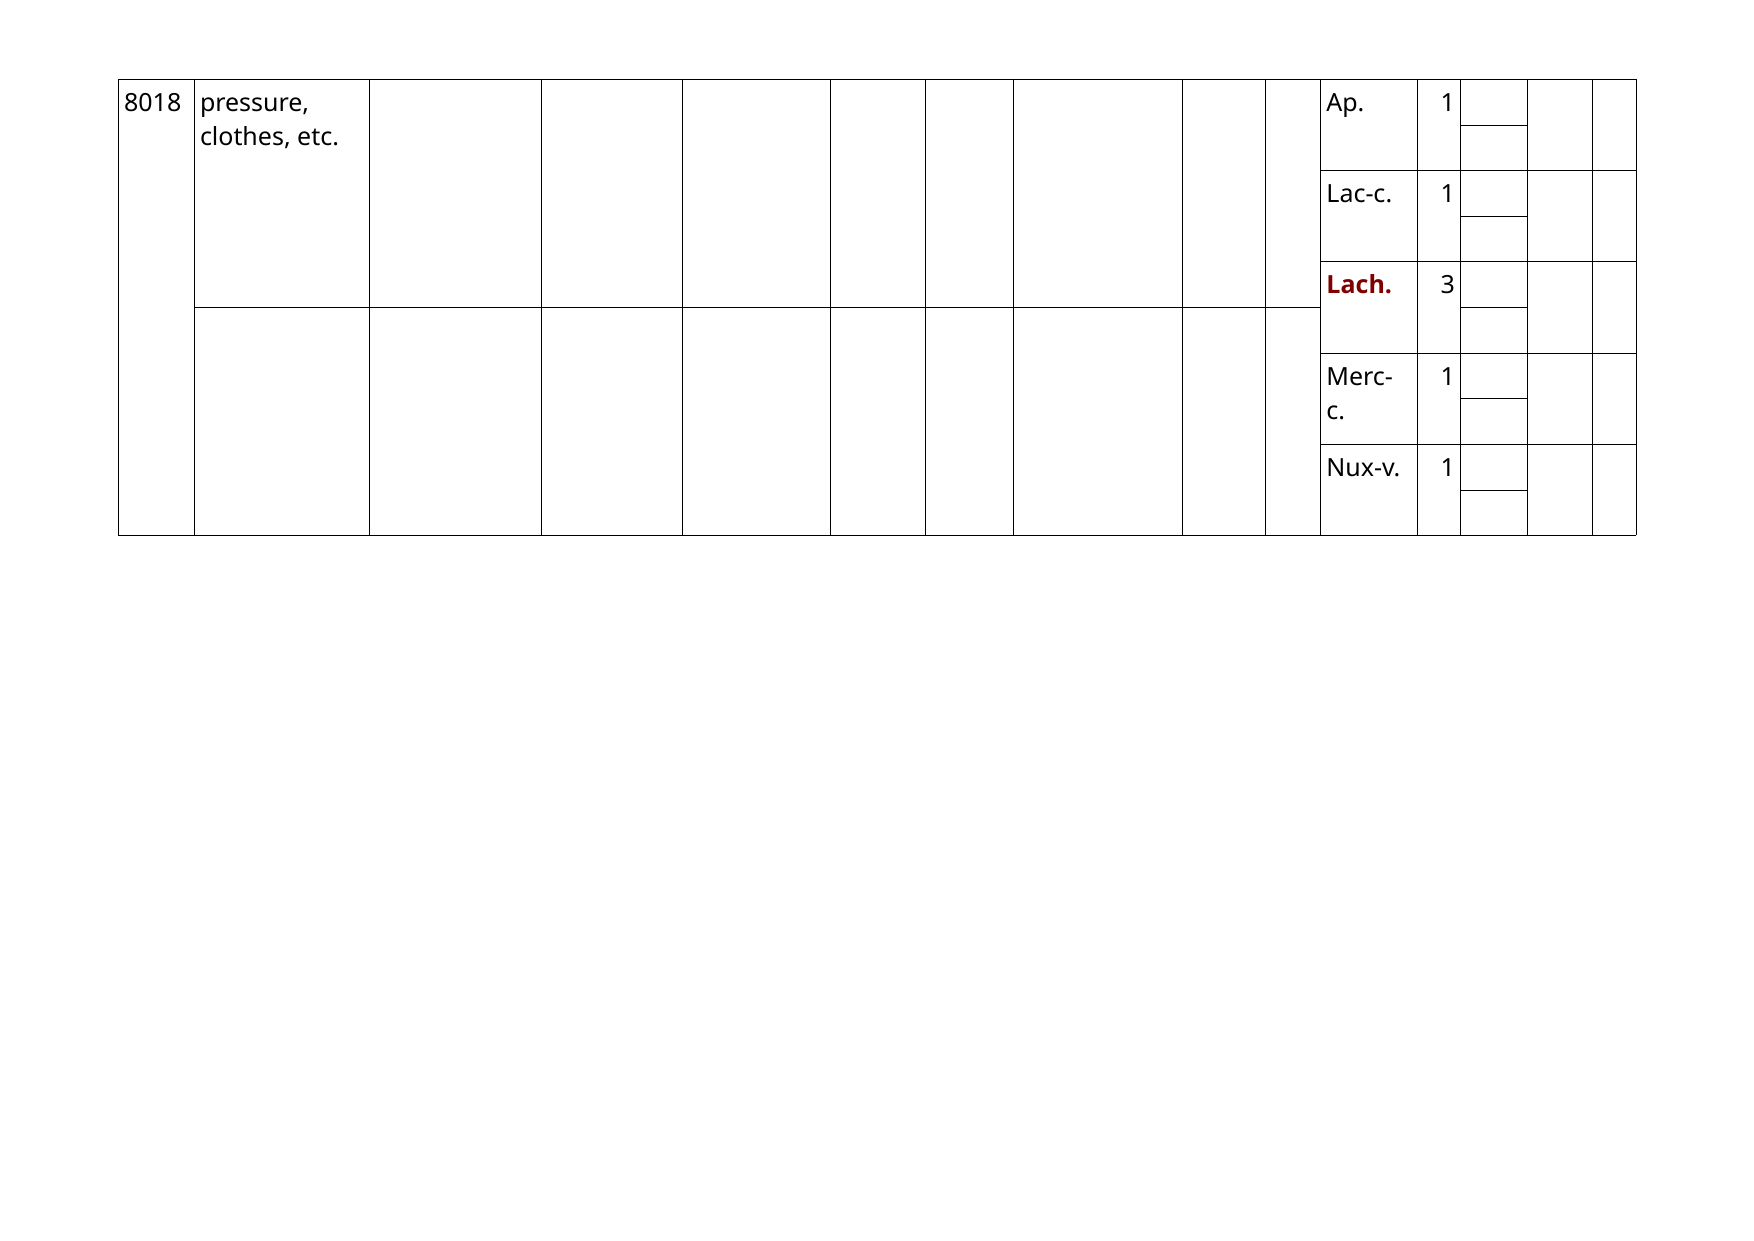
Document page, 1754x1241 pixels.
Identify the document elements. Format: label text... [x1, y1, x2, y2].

table_cell [1593, 80, 1636, 170]
table_cell [831, 308, 925, 535]
table_cell [1528, 445, 1592, 535]
table_cell [1014, 80, 1182, 307]
table_cell [1461, 308, 1527, 353]
table_cell Ap. [1321, 80, 1417, 170]
table_cell [683, 308, 830, 535]
table_cell [1461, 262, 1527, 307]
table_cell [1593, 262, 1636, 353]
table_cell [1461, 126, 1527, 170]
table_cell [1593, 354, 1636, 444]
table_cell [1528, 171, 1592, 261]
table_cell [1461, 354, 1527, 398]
table_cell pressure, clothes, etc. [195, 80, 369, 307]
table_cell [370, 308, 541, 535]
table_cell [1266, 308, 1320, 535]
table_cell [683, 80, 830, 307]
table_cell [1528, 262, 1592, 353]
table_cell [1593, 171, 1636, 261]
table_cell [1461, 491, 1527, 535]
table_cell 1 [1418, 171, 1460, 261]
table_cell [1461, 80, 1527, 124]
table_cell [1528, 80, 1592, 170]
table_cell [1461, 445, 1527, 489]
table_cell 3 [1418, 262, 1460, 353]
table_cell [1461, 399, 1527, 444]
table_cell [1266, 80, 1320, 307]
table_cell [1528, 354, 1592, 444]
table_cell [542, 80, 682, 307]
table_cell Lac-c. [1321, 171, 1417, 261]
table_cell 1 [1418, 80, 1460, 170]
table_cell [1183, 308, 1265, 535]
table_cell [1461, 171, 1527, 216]
table_cell 1 [1418, 445, 1460, 535]
table_cell [370, 80, 541, 307]
table_cell [926, 80, 1013, 307]
table_cell [926, 308, 1013, 535]
table_cell 1 [1418, 354, 1460, 444]
table_cell [831, 80, 925, 307]
table_cell [1014, 308, 1182, 535]
table_cell Nux-v. [1321, 445, 1417, 535]
table_cell [1593, 445, 1636, 535]
table_cell [195, 308, 369, 535]
table_cell Merc-c. [1321, 354, 1417, 444]
table_cell 8018 [119, 80, 194, 535]
table_cell Lach. [1321, 262, 1417, 353]
table_cell [1461, 217, 1527, 261]
table_cell [542, 308, 682, 535]
table_cell [1183, 80, 1265, 307]
